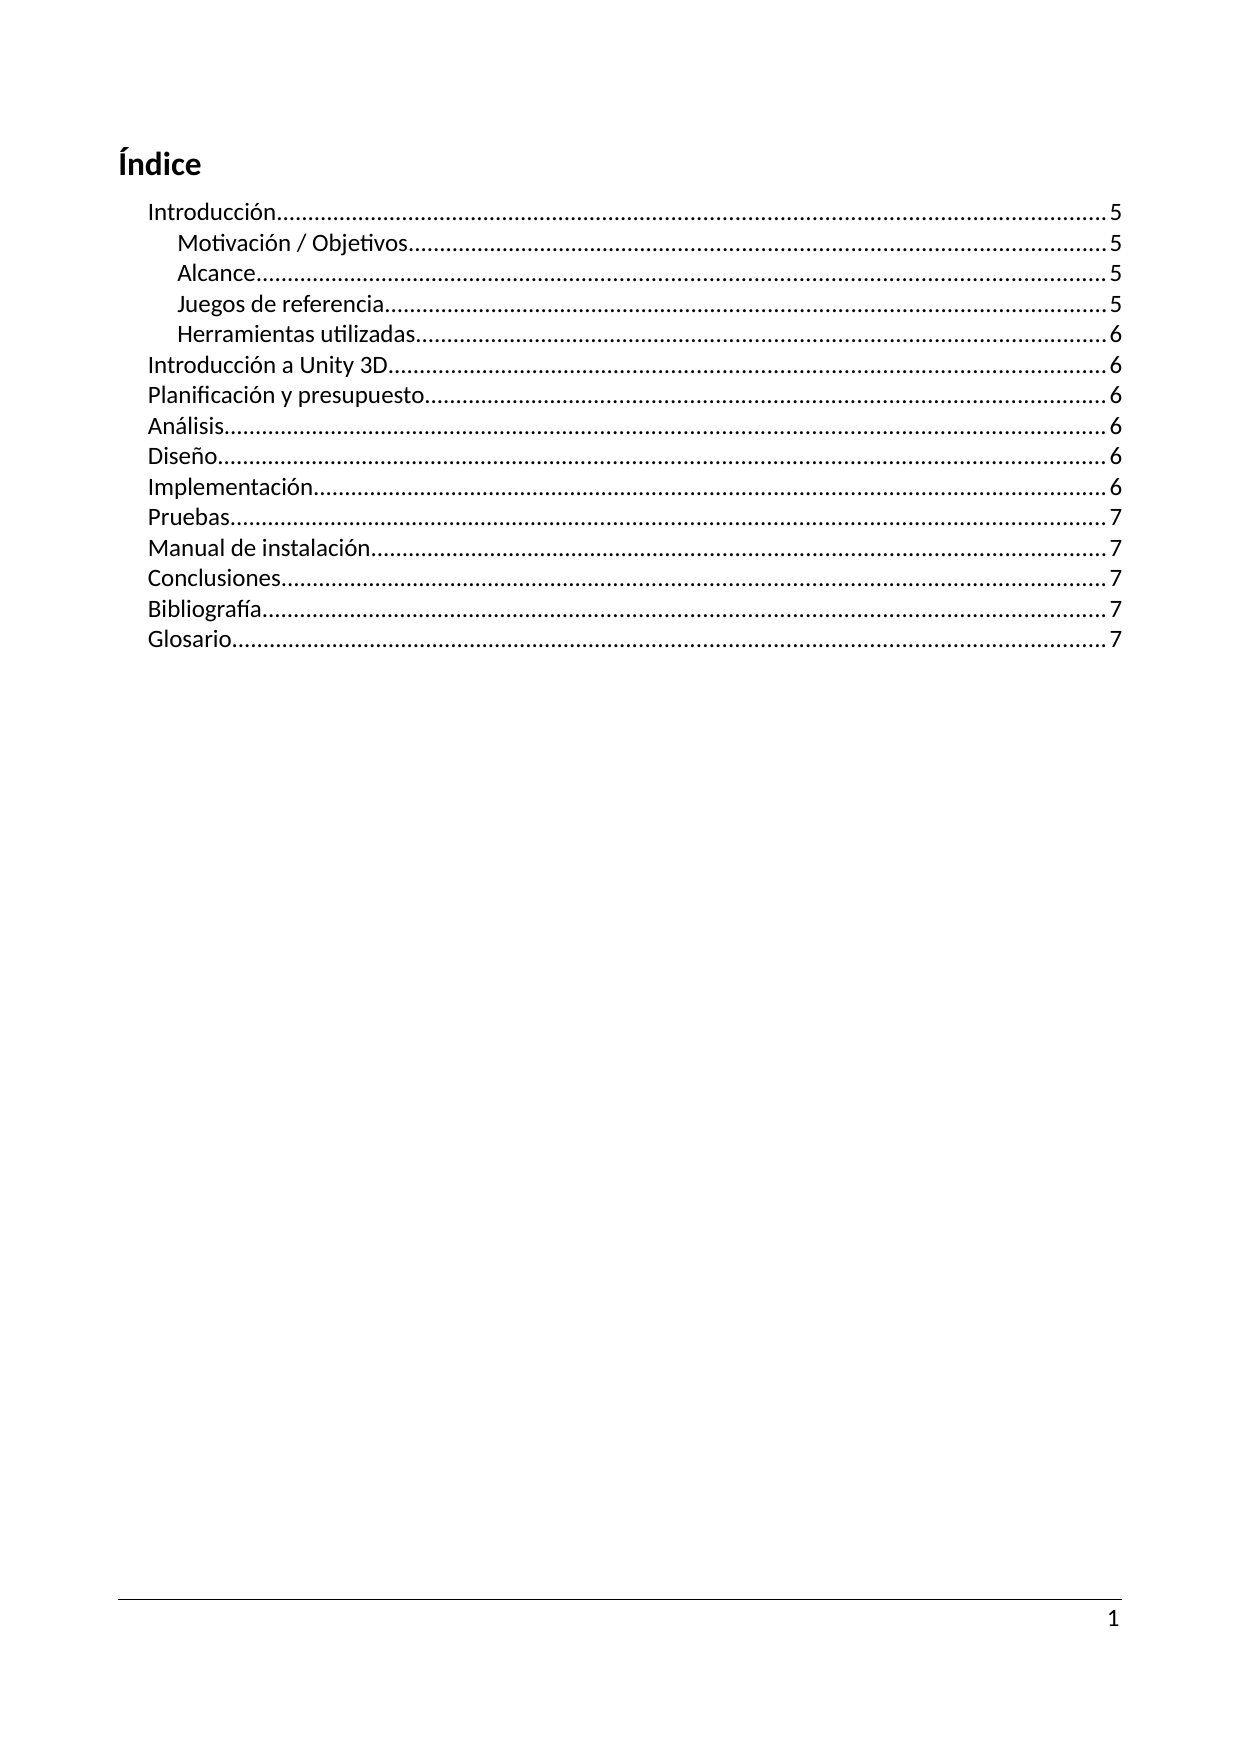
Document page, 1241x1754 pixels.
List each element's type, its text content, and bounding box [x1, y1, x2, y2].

text Introducción 5 [148, 196, 1122, 227]
text Glosario 7 [148, 624, 1122, 654]
text Análisis 6 [148, 410, 1122, 441]
text Planificación y presupuesto 6 [148, 379, 1122, 410]
text Conclusiones 7 [148, 563, 1122, 593]
text Juegos de referencia 5 [177, 288, 1122, 318]
text Implementación 6 [148, 471, 1122, 502]
text Herramientas utilizadas 6 [177, 318, 1122, 349]
text Motivación / Objetivos 5 [177, 227, 1122, 257]
text Pruebas 7 [148, 502, 1122, 532]
text Alcance 5 [177, 257, 1122, 288]
text Diseño 6 [148, 441, 1122, 471]
text Manual de instalación 7 [148, 532, 1122, 563]
text Bibliografía 7 [148, 593, 1122, 624]
subtitle Índice [118, 143, 1122, 184]
text Introducción a Unity 3D 6 [148, 349, 1122, 379]
